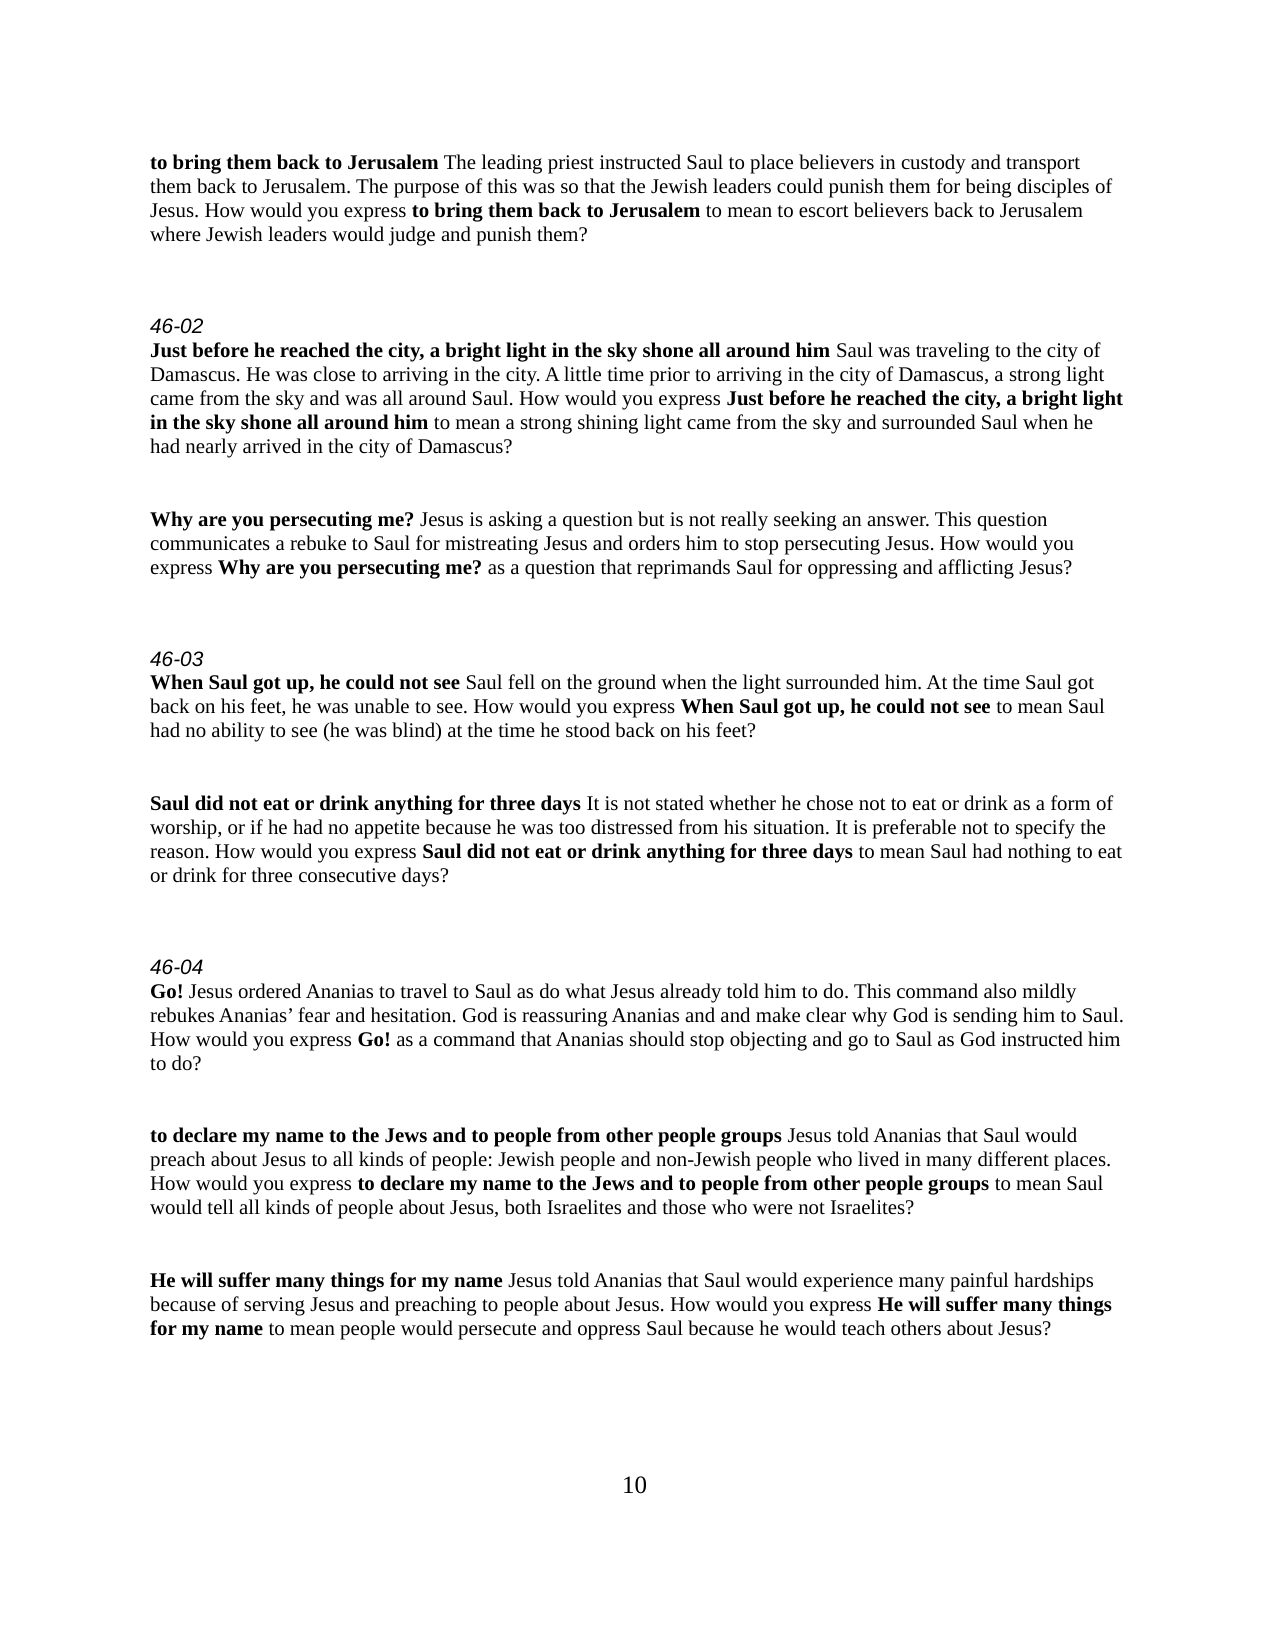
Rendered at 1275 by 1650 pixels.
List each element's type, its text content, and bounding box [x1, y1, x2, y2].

text Saul did not eat or drink anything for three days It is not stated whether he chose not to eat or drink as a form of worship, or if he had no appetite because he was too distressed from his situation. It is preferable not to specify the reason. How would you express Saul did not eat or drink anything for three days to mean Saul had nothing to eat or drink for three consecutive days? [150, 791, 1125, 887]
text Just before he reached the city, a bright light in the sky shone all around him Saul was traveling to the city of Damascus. He was close to arriving in the city. A little time prior to arriving in the city of Damascus, a strong light came from the sky and was all around Saul. How would you express Just before he reached the city, a bright light in the sky shone all around him to mean a strong shining light came from the sky and surrounded Saul when he had nearly arrived in the city of Damascus? [150, 338, 1125, 458]
text to bring them back to Jerusalem The leading priest instructed Saul to place believers in custody and transport them back to Jerusalem. The purpose of this was so that the Jewish leaders could punish them for being disciples of Jesus. How would you express to bring them back to Jerusalem to mean to escort believers back to Jerusalem where Jewish leaders would judge and punish them? [150, 150, 1125, 246]
text When Saul got up, he could not see Saul fell on the ground when the light surrounded him. At the time Saul got back on his feet, he was unable to see. How would you express When Saul got up, he could not see to mean Saul had no ability to see (he was blind) at the time he stood back on his feet? [150, 670, 1125, 742]
text Go! Jesus ordered Ananias to travel to Saul as do what Jesus already told him to do. This command also mildly rebukes Ananias’ fear and hesitation. God is reassuring Ananias and and make clear why God is sending him to Saul. How would you express Go! as a command that Ananias should stop objecting and go to Saul as God instructed him to do? [150, 979, 1125, 1075]
subtitle 46-03 [150, 646, 1125, 670]
text to declare my name to the Jews and to people from other people groups Jesus told Ananias that Saul would preach about Jesus to all kinds of people: Jewish people and non-Jewish people who lived in many different places. How would you express to declare my name to the Jews and to people from other people groups to mean Saul would tell all kinds of people about Jesus, both Israelites and those who were not Israelites? [150, 1123, 1125, 1219]
text Why are you persecuting me? Jesus is asking a question but is not really seeking an answer. This question communicates a rebuke to Saul for mistreating Jesus and orders him to stop persecuting Jesus. How would you express Why are you persecuting me? as a question that reprimands Saul for oppressing and afflicting Jesus? [150, 506, 1125, 579]
subtitle 46-02 [150, 314, 1125, 338]
subtitle 46-04 [150, 955, 1125, 979]
text He will suffer many things for my name Jesus told Ananias that Saul would experience many painful hardships because of serving Jesus and preaching to people about Jesus. How would you express He will suffer many things for my name to mean people would persecute and oppress Saul because he would teach others about Jesus? [150, 1268, 1125, 1340]
